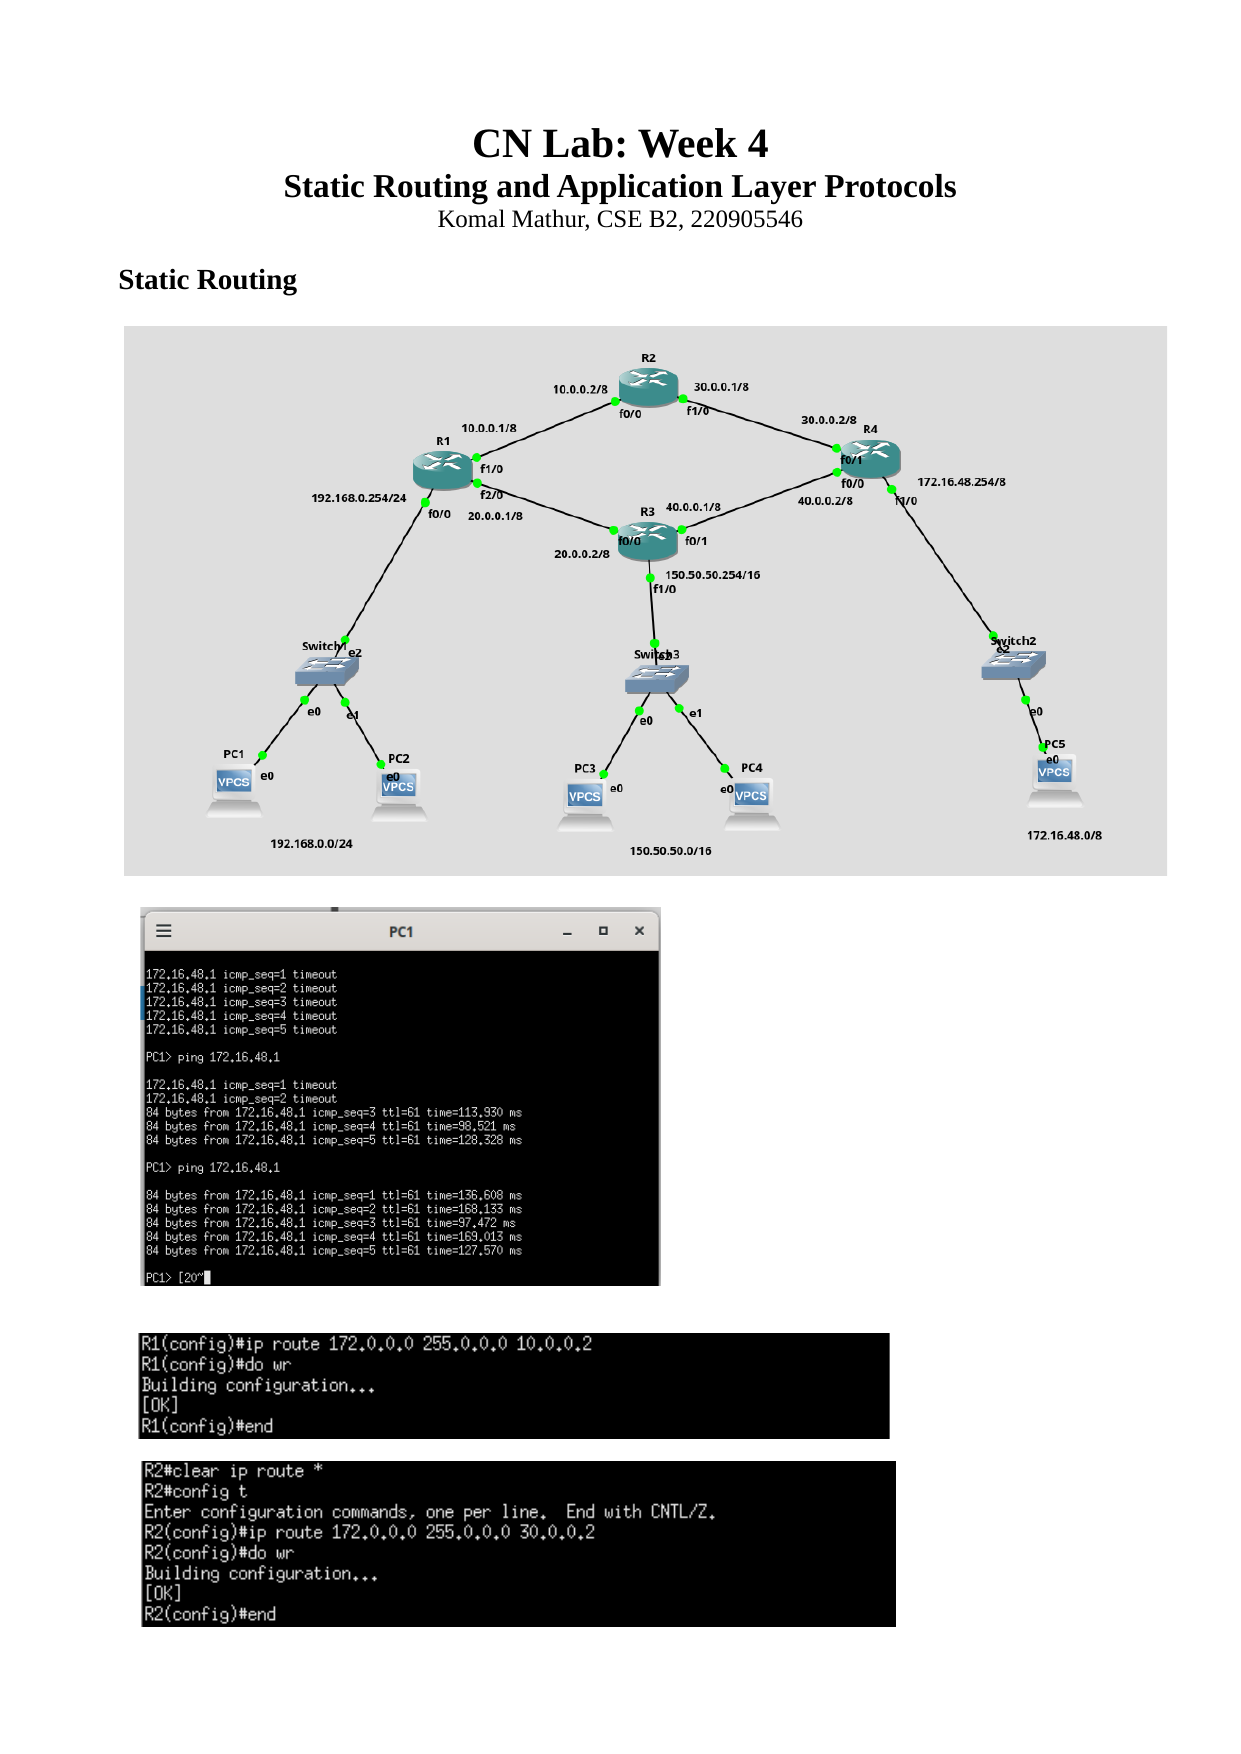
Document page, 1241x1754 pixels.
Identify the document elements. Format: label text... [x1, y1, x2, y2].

text CN Lab: Week 4 [118, 118, 1122, 166]
picture [138, 1333, 890, 1439]
text Komal Mathur, CSE B2, 220905546 [118, 204, 1122, 233]
picture [140, 907, 218, 1150]
text Static Routing [118, 262, 1122, 295]
text Static Routing and Application Layer Protocols [118, 166, 1122, 204]
picture [141, 1461, 896, 1627]
picture [124, 326, 1168, 876]
